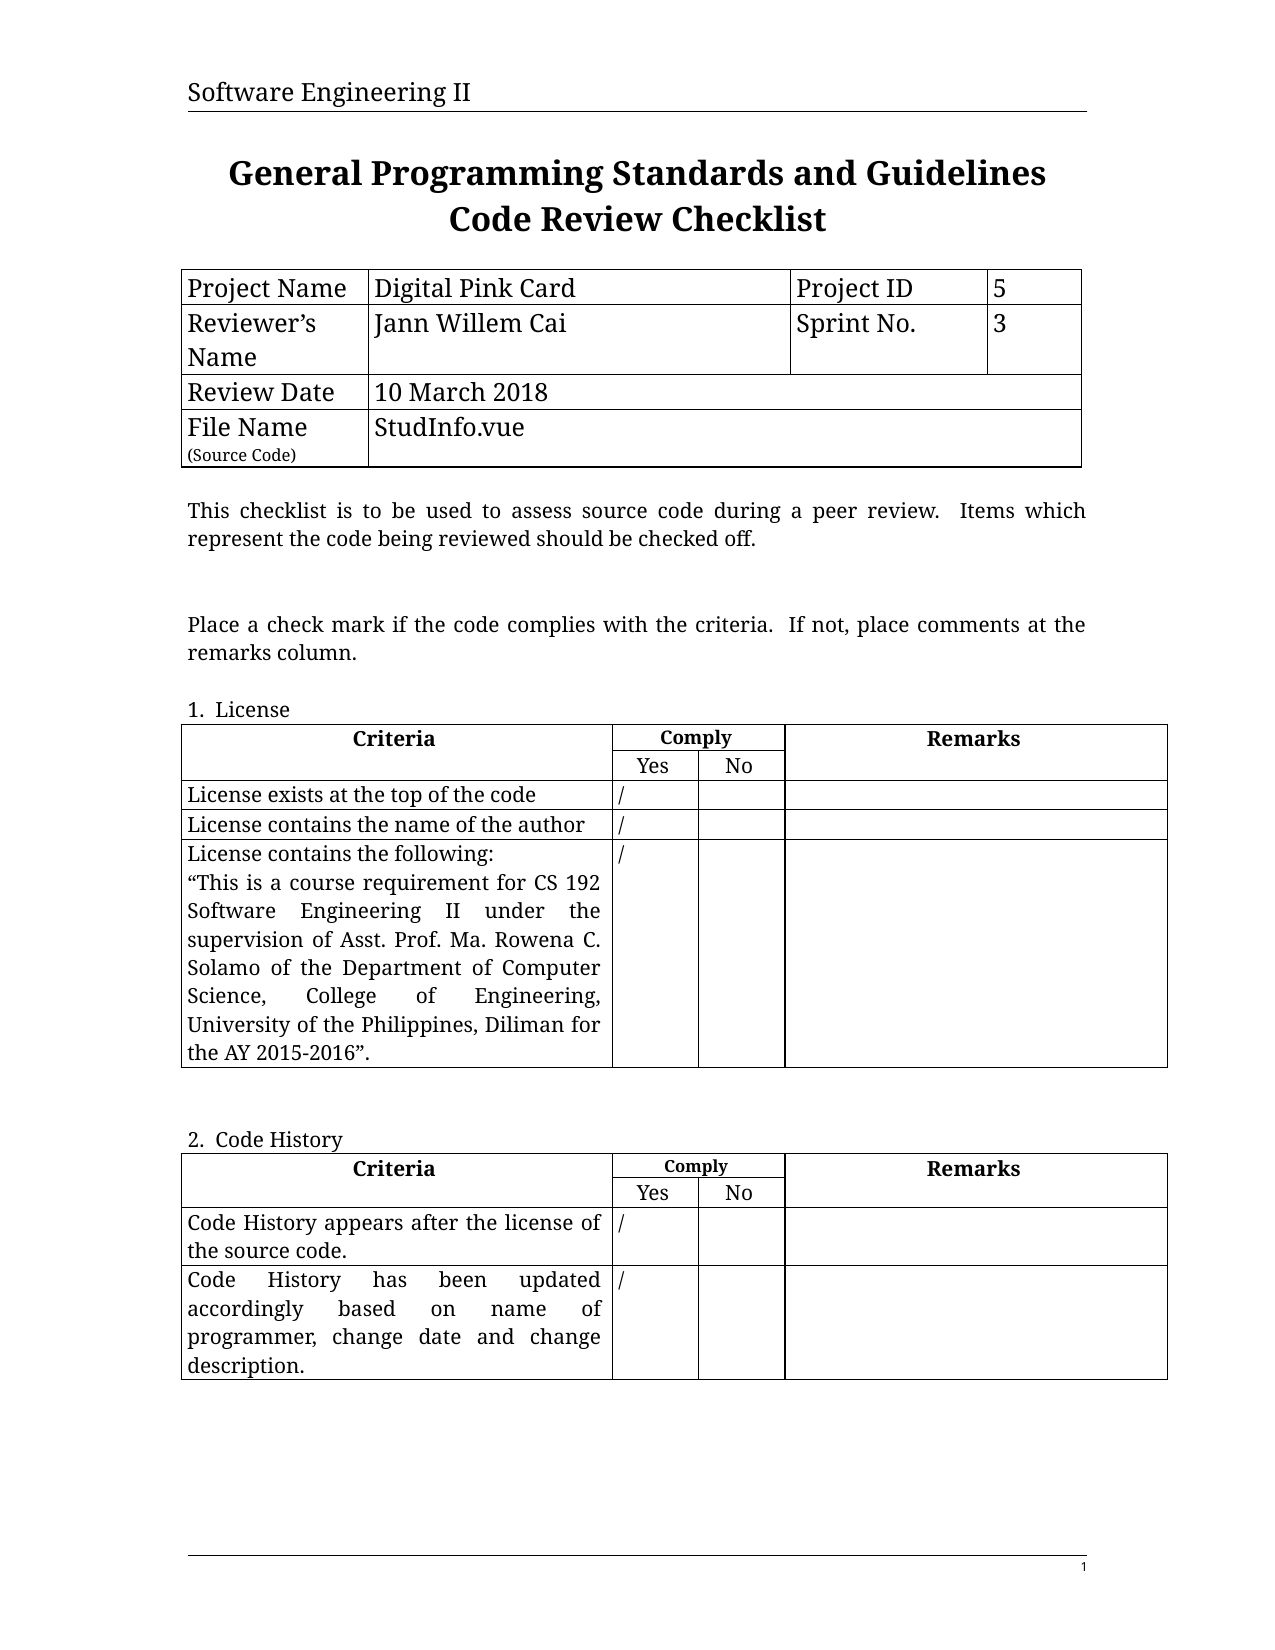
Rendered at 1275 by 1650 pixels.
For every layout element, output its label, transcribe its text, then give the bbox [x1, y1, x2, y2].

table_cell / [613, 810, 698, 838]
text Place a check mark if the code complies with the criteria. If not, place comments at the remarks column. [187, 610, 1087, 667]
table_cell 3 [988, 305, 1081, 373]
table_cell [699, 1208, 784, 1264]
table_header Criteria [182, 725, 612, 779]
table_cell Reviewer’s Name [182, 305, 368, 373]
table_cell Yes [613, 751, 698, 779]
table_cell No [699, 751, 784, 779]
table_header Comply [613, 725, 784, 750]
table_cell / [613, 1266, 698, 1379]
table_header Project Name [182, 270, 368, 304]
table_cell Yes [613, 1178, 698, 1207]
table_cell License exists at the top of the code [182, 781, 612, 809]
text 2. Code History [187, 1125, 1087, 1153]
table_cell File Name (Source Code) [182, 410, 368, 466]
table_cell / [613, 781, 698, 809]
table_header 5 [988, 270, 1081, 304]
text General Programming Standards and Guidelines Code Review Checklist [187, 150, 1087, 241]
table_cell 10 March 2018 [369, 375, 1081, 409]
table_cell Code History appears after the license of the source code. [182, 1208, 612, 1264]
table_cell [699, 781, 784, 809]
table_cell [786, 810, 1167, 838]
table_header Digital Pink Card [369, 270, 790, 304]
table_header Remarks [786, 725, 1167, 779]
table_cell [786, 1208, 1167, 1264]
table_cell Review Date [182, 375, 368, 409]
table_cell [699, 840, 784, 1067]
table_cell / [613, 1208, 698, 1264]
table_header Criteria [182, 1154, 612, 1207]
table_cell [699, 810, 784, 838]
text This checklist is to be used to assess source code during a peer review. Items which represent the code being reviewed should be checked off. [187, 496, 1087, 553]
table_cell Code History has been updated accordingly based on name of programmer, change date and change description. [182, 1266, 612, 1379]
table_cell License contains the name of the author [182, 810, 612, 838]
table_cell / [613, 840, 698, 1067]
table_cell StudInfo.vue [369, 410, 1081, 466]
table_cell [699, 1266, 784, 1379]
text 1. License [187, 695, 1087, 723]
table_cell Jann Willem Cai [369, 305, 790, 373]
table_cell Sprint No. [791, 305, 987, 373]
table_cell [786, 840, 1167, 1067]
table_cell No [699, 1178, 784, 1207]
table_cell [786, 781, 1167, 809]
table_cell License contains the following: “This is a course requirement for CS 192 Software Engineering II under the supervision of Asst. Prof. Ma. Rowena C. Solamo of the Department of Computer Science, College of Engineering, University of the Philippines, Diliman for the AY 2015-2016”. [182, 840, 612, 1067]
table_header Remarks [786, 1154, 1167, 1207]
table_cell [786, 1266, 1167, 1379]
table_header Comply [613, 1154, 784, 1177]
table_header Project ID [791, 270, 987, 304]
